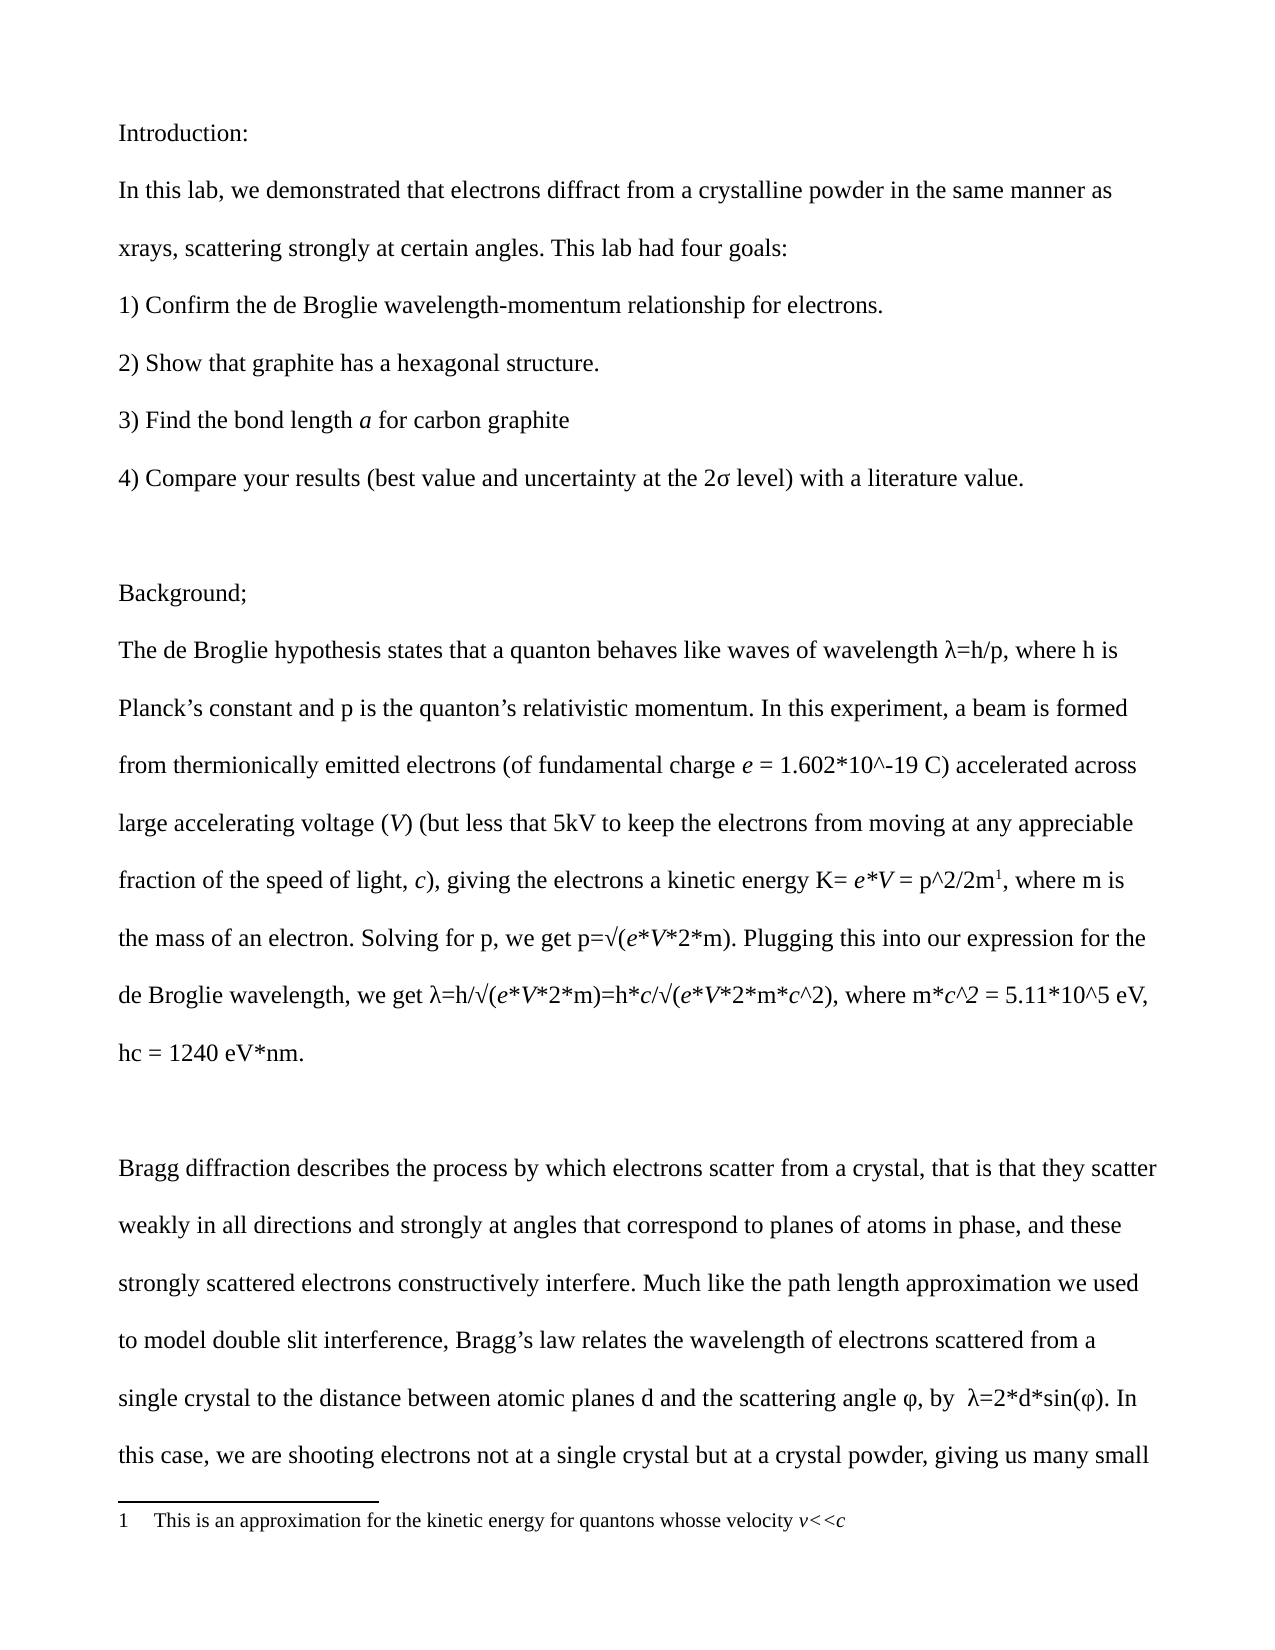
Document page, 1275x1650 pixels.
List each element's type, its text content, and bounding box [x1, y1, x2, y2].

text Background; [118, 578, 1157, 607]
text 3) Find the bond length a for carbon graphite [118, 406, 1157, 434]
text 2) Show that graphite has a hexagonal structure. [118, 348, 1157, 377]
text Bragg diffraction describes the process by which electrons scatter from a crystal, that is that they scatter weakly in all directions and strongly at angles that correspond to planes of atoms in phase, and these strongly scattered electrons constructively interfere. Much like the path length approximation we used to model double slit interference, Bragg’s law relates the wavelength of electrons scattered from a single crystal to the distance between atomic planes d and the scattering angle φ, by λ=2*d*sin(φ). In this case, we are shooting electrons not at a single crystal but at a crystal powder, giving us many small [118, 1153, 1157, 1469]
text In this lab, we demonstrated that electrons diffract from a crystalline powder in the same manner as xrays, scattering strongly at certain angles. This lab had four goals: [118, 176, 1157, 262]
text Introduction: [118, 118, 1157, 147]
text 1) Confirm the de Broglie wavelength-momentum relationship for electrons. [118, 291, 1157, 319]
text The de Broglie hypothesis states that a quanton behaves like waves of wavelength λ=h/p, where h is Planck’s constant and p is the quanton’s relativistic momentum. In this experiment, a beam is formed from thermionically emitted electrons (of fundamental charge e = 1.602*10^-19 C) accelerated across large accelerating voltage (V) (but less that 5kV to keep the electrons from moving at any appreciable fraction of the speed of light, c), giving the electrons a kinetic energy K= e*V = p^2/2m, where m is the mass of an electron. Solving for p, we get p=√(e*V*2*m). Plugging this into our expression for the de Broglie wavelength, we get λ=h/√(e*V*2*m)=h*c/√(e*V*2*m*c^2), where m*c^2 = 5.11*10^5 eV, hc = 1240 eV*nm. [118, 636, 1157, 1067]
text 4) Compare your results (best value and uncertainty at the 2σ level) with a literature value. [118, 463, 1157, 492]
text This is an approximation for the kinetic energy for quantons whosse velocity v<<c [118, 1508, 1157, 1532]
